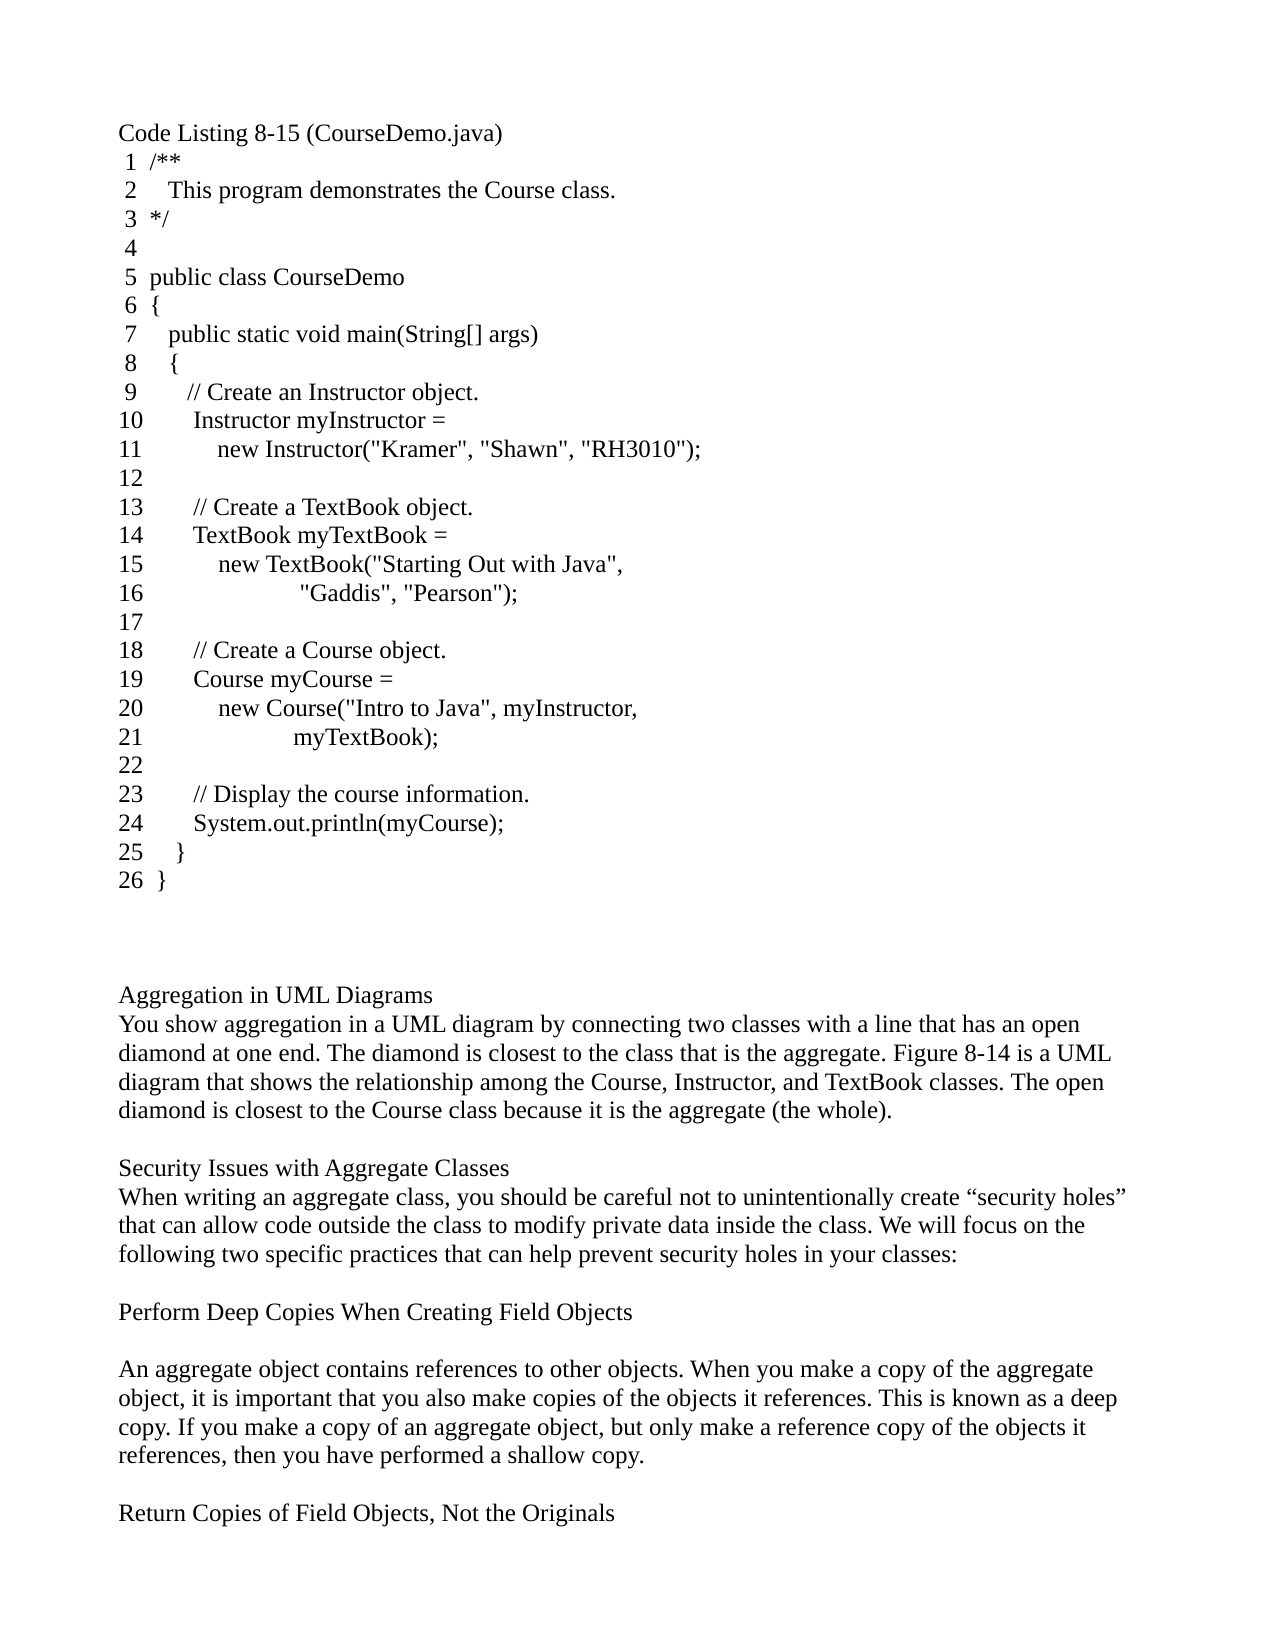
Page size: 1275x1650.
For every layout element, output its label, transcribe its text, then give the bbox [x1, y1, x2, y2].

text 3 */ [118, 204, 1157, 233]
text 21 myTextBook); [118, 722, 1157, 751]
text 16 "Gaddis", "Pearson"); [118, 578, 1157, 607]
text 19 Course myCourse = [118, 664, 1157, 693]
text 7 public static void main(String[] args) [118, 319, 1157, 348]
text 15 new TextBook("Starting Out with Java", [118, 549, 1157, 578]
text 10 Instructor myInstructor = [118, 406, 1157, 434]
text You show aggregation in a UML diagram by connecting two classes with a line that has an open diamond at one end. The diamond is closest to the class that is the aggregate. Figure 8-14 is a UML diagram that shows the relationship among the Course, Instructor, and TextBook classes. The open diamond is closest to the Course class because it is the aggregate (the whole). [118, 1009, 1157, 1124]
text Code Listing 8-15 (CourseDemo.java) [118, 118, 1157, 147]
text 22 [118, 751, 1157, 779]
text 25 } [118, 837, 1157, 866]
text Security Issues with Aggregate Classes [118, 1153, 1157, 1182]
text 11 new Instructor("Kramer", "Shawn", "RH3010"); [118, 434, 1157, 463]
text 20 new Course("Intro to Java", myInstructor, [118, 693, 1157, 722]
text 26 } [118, 866, 1157, 894]
text 13 // Create a TextBook object. [118, 492, 1157, 521]
text Return Copies of Field Objects, Not the Originals [118, 1498, 1157, 1527]
text 18 // Create a Course object. [118, 636, 1157, 664]
text When writing an aggregate class, you should be careful not to unintentionally create “security holes” that can allow code outside the class to modify private data inside the class. We will focus on the following two specific practices that can help prevent security holes in your classes: [118, 1182, 1157, 1268]
text 5 public class CourseDemo [118, 262, 1157, 291]
text 12 [118, 463, 1157, 492]
text 4 [118, 233, 1157, 262]
text Perform Deep Copies When Creating Field Objects [118, 1297, 1157, 1326]
text 23 // Display the course information. [118, 779, 1157, 808]
text Aggregation in UML Diagrams [118, 981, 1157, 1009]
text 14 TextBook myTextBook = [118, 521, 1157, 549]
text 24 System.out.println(myCourse); [118, 808, 1157, 837]
text 2 This program demonstrates the Course class. [118, 176, 1157, 204]
text 17 [118, 607, 1157, 636]
text 9 // Create an Instructor object. [118, 377, 1157, 406]
text 1 /** [118, 147, 1157, 176]
text 6 { [118, 291, 1157, 319]
text An aggregate object contains references to other objects. When you make a copy of the aggregate object, it is important that you also make copies of the objects it references. This is known as a deep copy. If you make a copy of an aggregate object, but only make a reference copy of the objects it references, then you have performed a shallow copy. [118, 1354, 1157, 1469]
text 8 { [118, 348, 1157, 377]
